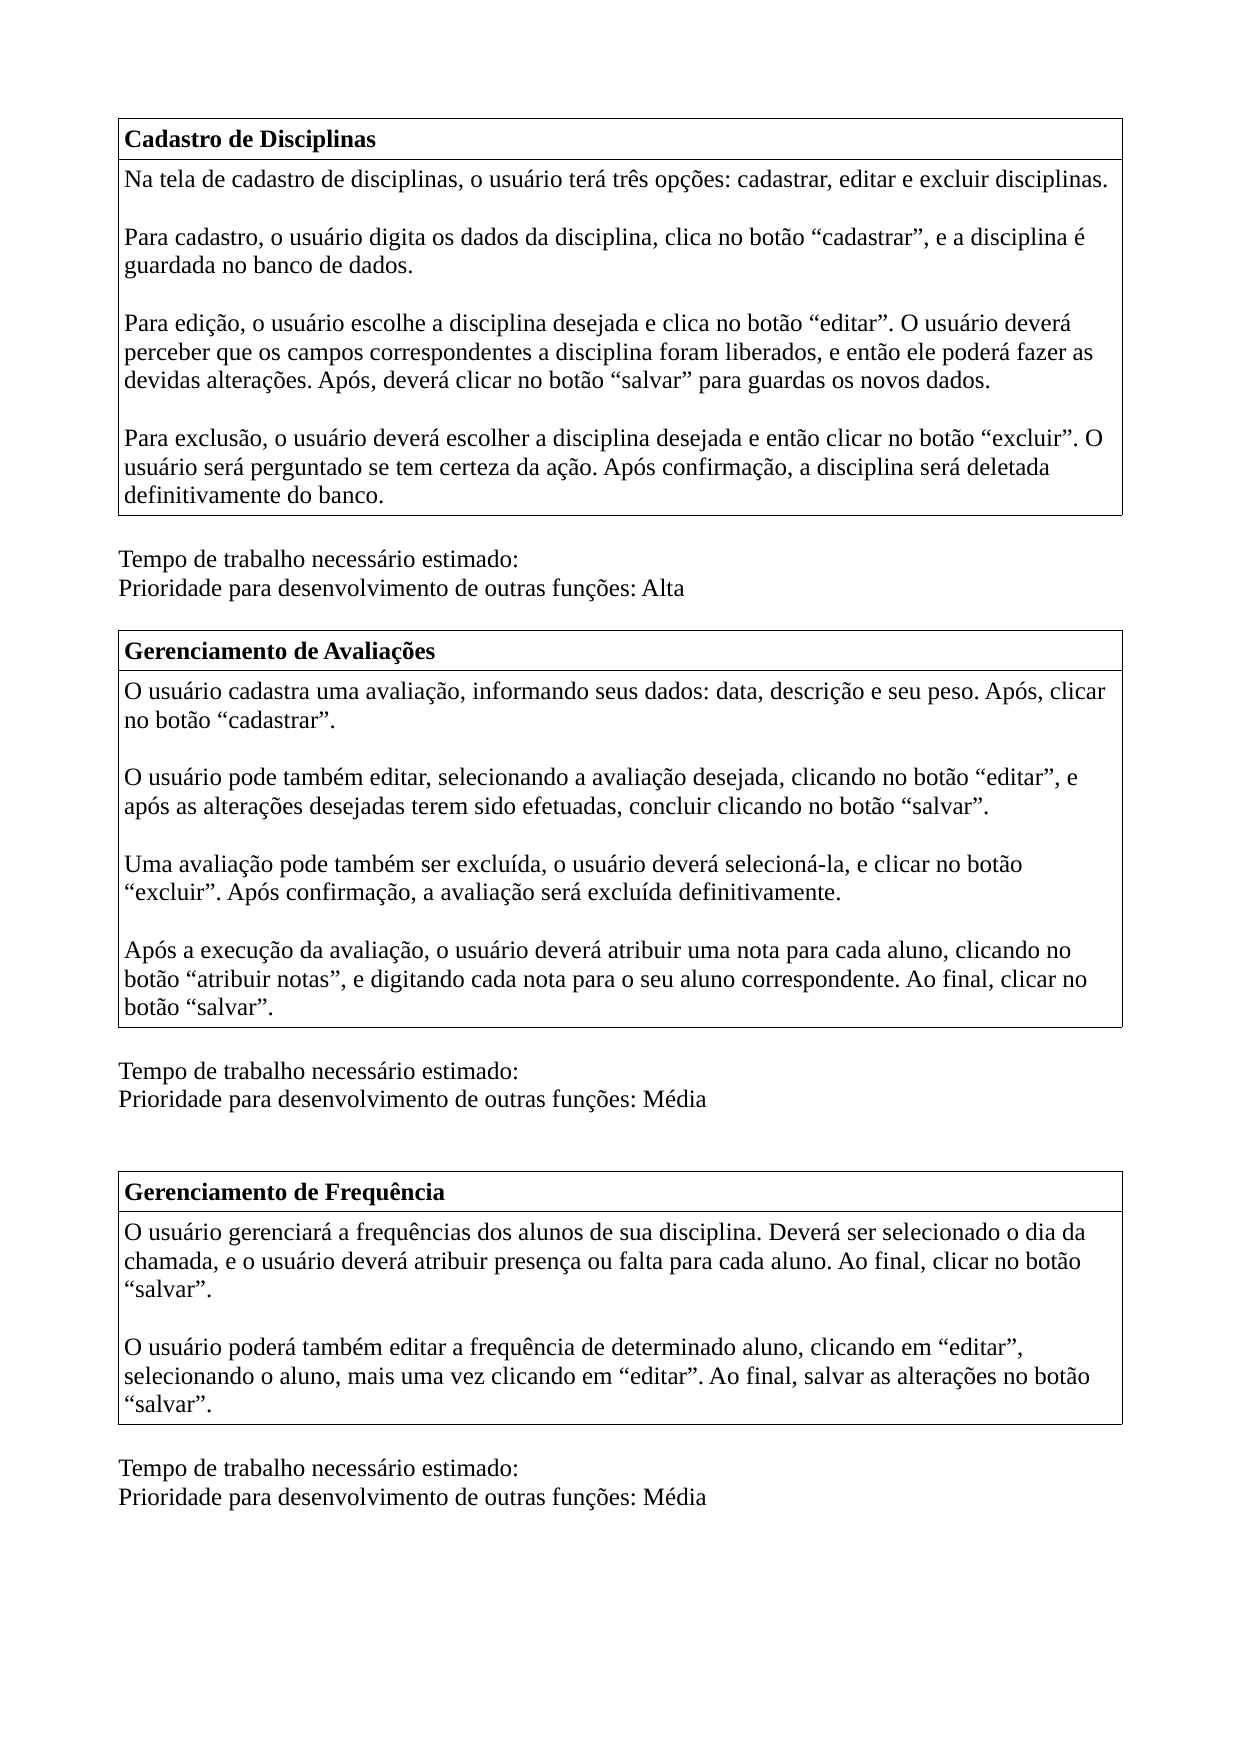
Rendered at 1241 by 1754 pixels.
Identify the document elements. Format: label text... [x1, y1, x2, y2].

table_cell O usuário cadastra uma avaliação, informando seus dados: data, descrição e seu peso. Após, clicar no botão “cadastrar”. O usuário pode também editar, selecionando a avaliação desejada, clicando no botão “editar”, e após as alterações desejadas terem sido efetuadas, concluir clicando no botão “salvar”. Uma avaliação pode também ser excluída, o usuário deverá selecioná-la, e clicar no botão “excluir”. Após confirmação, a avaliação será excluída definitivamente. Após a execução da avaliação, o usuário deverá atribuir uma nota para cada aluno, clicando no botão “atribuir notas”, e digitando cada nota para o seu aluno correspondente. Ao final, clicar no botão “salvar”. [119, 671, 1122, 1027]
text Tempo de trabalho necessário estimado: [118, 544, 1122, 573]
table_cell Na tela de cadastro de disciplinas, o usuário terá três opções: cadastrar, editar e excluir disciplinas. Para cadastro, o usuário digita os dados da disciplina, clica no botão “cadastrar”, e a disciplina é guardada no banco de dados. Para edição, o usuário escolhe a disciplina desejada e clica no botão “editar”. O usuário deverá perceber que os campos correspondentes a disciplina foram liberados, e então ele poderá fazer as devidas alterações. Após, deverá clicar no botão “salvar” para guardas os novos dados. Para exclusão, o usuário deverá escolher a disciplina desejada e então clicar no botão “excluir”. O usuário será perguntado se tem certeza da ação. Após confirmação, a disciplina será deletada definitivamente do banco. [119, 160, 1122, 515]
text Prioridade para desenvolvimento de outras funções: Média [118, 1482, 1122, 1510]
table_header Gerenciamento de Frequência [119, 1172, 1122, 1211]
text Tempo de trabalho necessário estimado: [118, 1453, 1122, 1482]
text Tempo de trabalho necessário estimado: [118, 1056, 1122, 1084]
text Prioridade para desenvolvimento de outras funções: Alta [118, 573, 1122, 601]
table_cell O usuário gerenciará a frequências dos alunos de sua disciplina. Deverá ser selecionado o dia da chamada, e o usuário deverá atribuir presença ou falta para cada aluno. Ao final, clicar no botão “salvar”. O usuário poderá também editar a frequência de determinado aluno, clicando em “editar”, selecionando o aluno, mais uma vez clicando em “editar”. Ao final, salvar as alterações no botão “salvar”. [119, 1212, 1122, 1424]
table_header Cadastro de Disciplinas [119, 119, 1122, 158]
text Prioridade para desenvolvimento de outras funções: Média [118, 1084, 1122, 1113]
table_header Gerenciamento de Avaliações [119, 631, 1122, 670]
